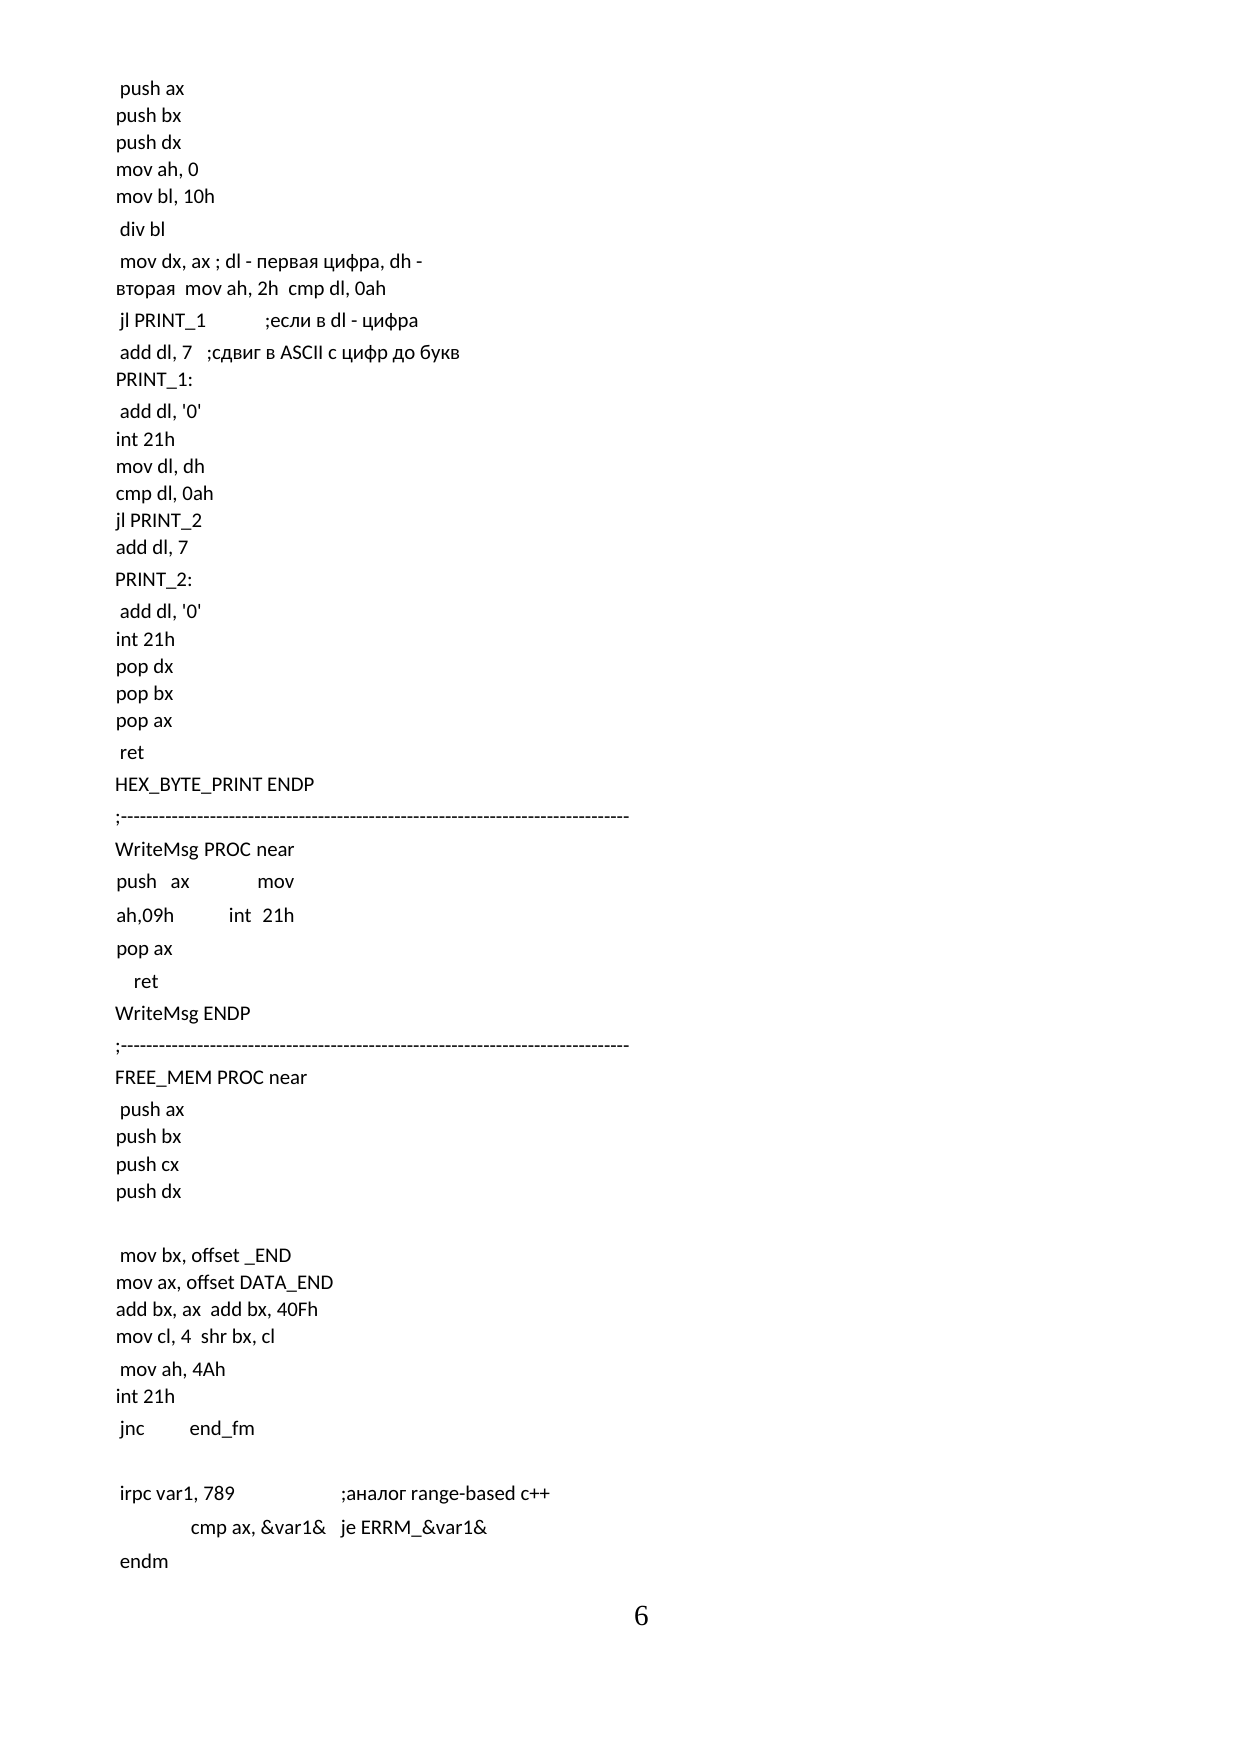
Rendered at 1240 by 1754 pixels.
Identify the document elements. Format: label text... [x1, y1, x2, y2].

text ;-------------------------------------------------------------------------------- [115, 1032, 1174, 1058]
text mov bx, offset _END mov ax, offset DATA_END add bx, ax add bx, 40Fh mov cl, 4 shr bx, cl [115, 1242, 335, 1349]
text WriteMsg PROC near push ax mov ah,09h int 21h pop ax [115, 836, 295, 960]
text endm [115, 1548, 1174, 1573]
text mov ah, 4Ah int 21h [115, 1356, 250, 1408]
text add dl, '0' int 21h mov dl, dh cmp dl, 0ah jl PRINT_2 add dl, 7 [115, 398, 218, 560]
text push ax push bx push dx mov ah, 0 mov bl, 10h [115, 75, 224, 209]
text ;-------------------------------------------------------------------------------- [115, 804, 1174, 829]
text jl PRINT_1 ;если в dl - цифра [115, 307, 1174, 333]
text mov dx, ax ; dl - первая цифра, dh - вторая mov ah, 2h cmp dl, 0ah [115, 248, 484, 301]
text HEX_BYTE_PRINT ENDP [115, 772, 1174, 797]
text push ax push bx push cx push dx [115, 1097, 226, 1203]
text FREE_MEM PROC near [115, 1064, 1174, 1090]
text ret [115, 739, 1174, 765]
text irpc var1, 789 ;аналог range-based c++ cmp ax, &var1& je ERRM_&var1& [115, 1481, 552, 1540]
text add dl, 7 ;сдвиг в ASCII с цифр до букв PRINT_1: [115, 339, 541, 392]
text PRINT_2: [115, 567, 1174, 592]
text jnc end_fm [115, 1415, 1174, 1441]
text ret [115, 968, 1174, 994]
text add dl, '0' int 21h pop dx pop bx pop ax [115, 599, 212, 733]
text div bl [115, 216, 1174, 241]
text WriteMsg ENDP [115, 1000, 1174, 1026]
